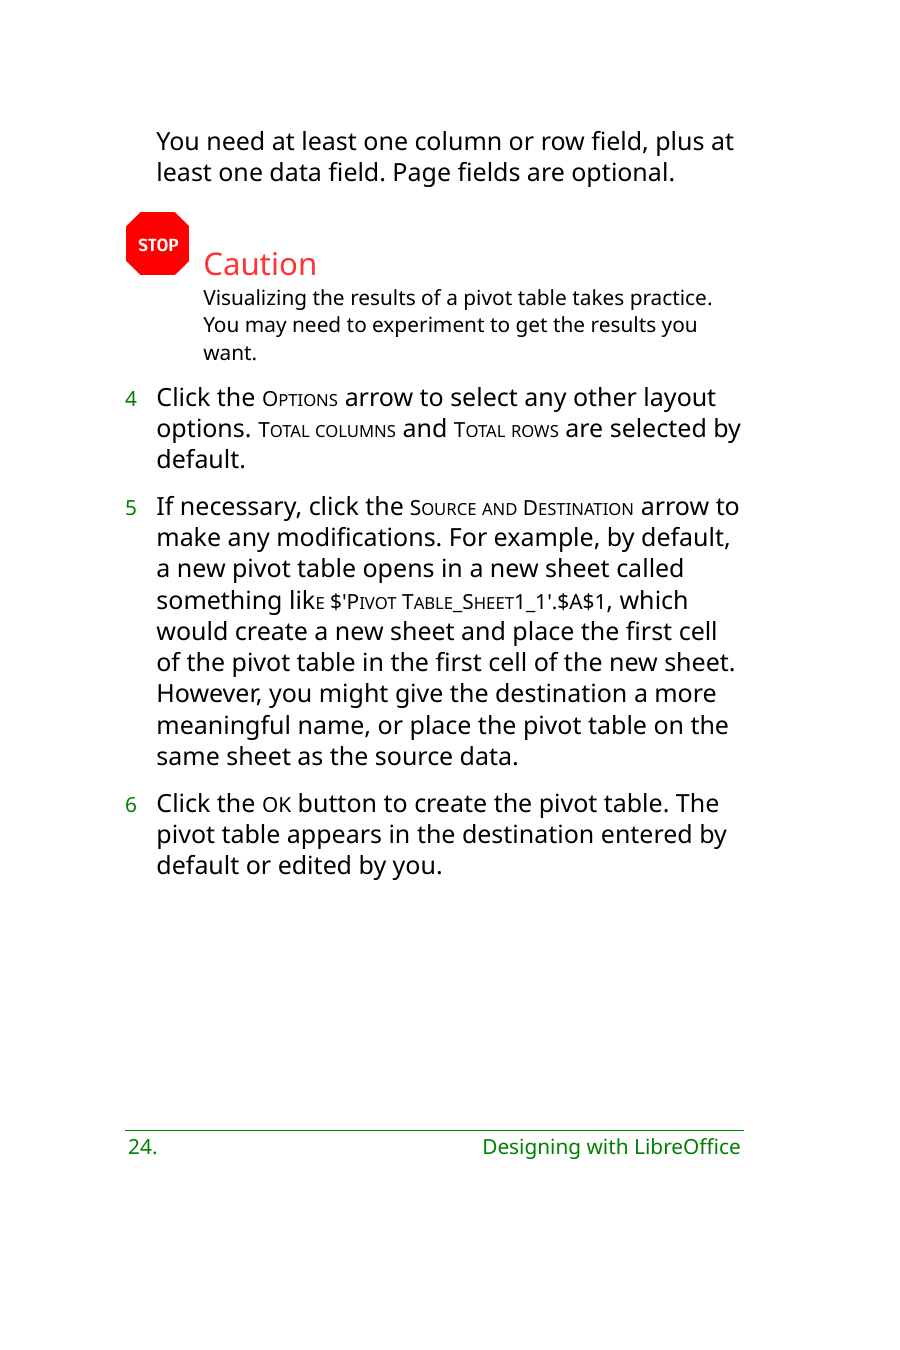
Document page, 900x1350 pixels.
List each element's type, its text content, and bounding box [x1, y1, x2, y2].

picture [126, 212, 189, 275]
text Visualizing the results of a pivot table takes practice. You may need to experiment to get the results you want. [203, 284, 744, 365]
list If necessary, click the Source and Destination arrow to make any modifications. For example, by default, a new pivot table opens in a new sheet called something like $'Pivot Table_Sheet1_1'.$A$1, which would create a new sheet and place the first cell of the pivot table in the first cell of the new sheet. However, you might give the destination a more meaningful name, or place the pivot table on the same sheet as the source data. [125, 490, 744, 772]
list Click the Options arrow to select any other layout options. Total columns and Total rows are selected by default. [125, 381, 744, 475]
list Caution [125, 211, 744, 284]
text You need at least one column or row field, plus at least one data field. Page fields are optional. [156, 125, 744, 187]
list Click the OK button to create the pivot table. The pivot table appears in the destination entered by default or edited by you. [125, 787, 744, 881]
